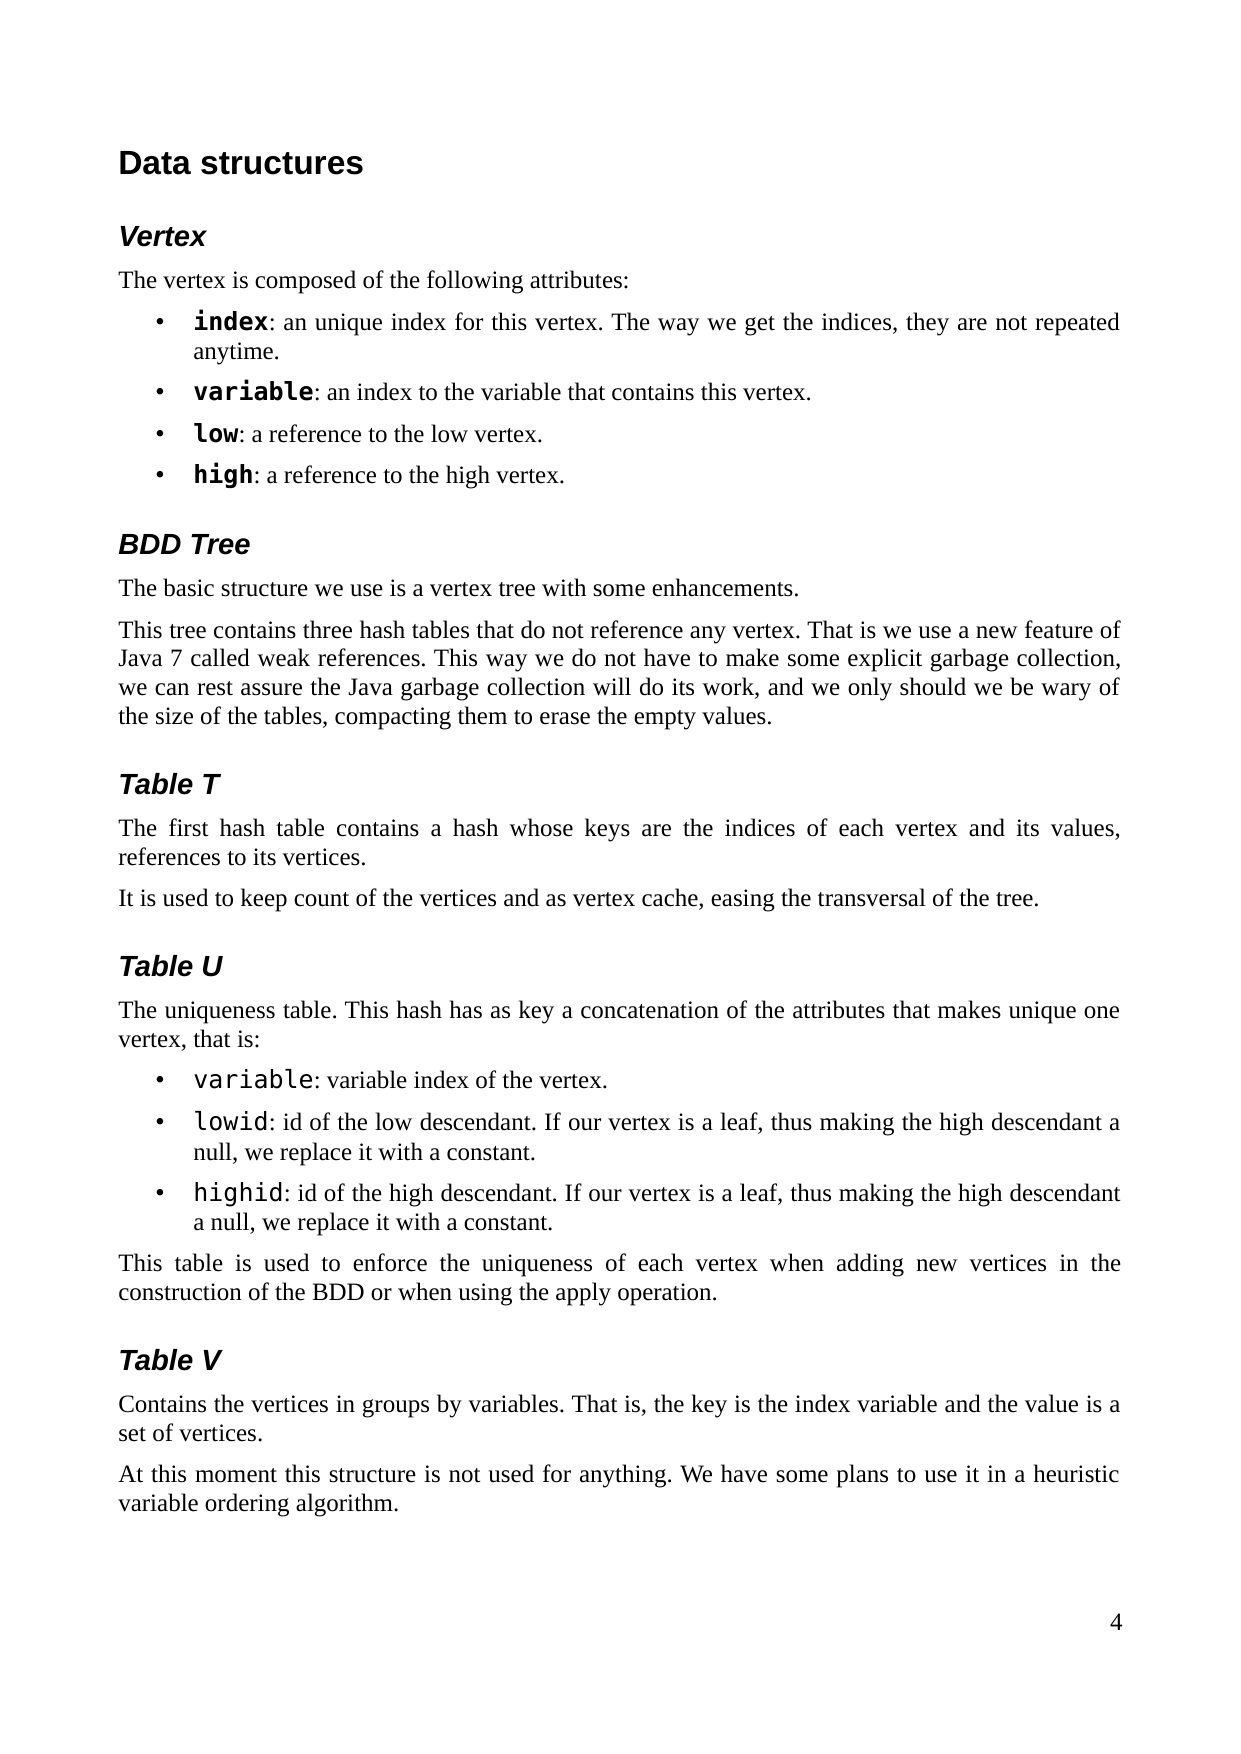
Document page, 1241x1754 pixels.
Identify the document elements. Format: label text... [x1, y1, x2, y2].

subtitle Data structures [118, 143, 1122, 182]
text Contains the vertices in groups by variables. That is, the key is the index variable and the value is a set of vertices. [118, 1389, 1122, 1447]
list low: a reference to the low vertex. [156, 419, 1122, 448]
list high: a reference to the high vertex. [156, 461, 1122, 490]
list index: an unique index for this vertex. The way we get the indices, they are not repeated anytime. [156, 307, 1122, 364]
subtitle Vertex [118, 219, 1122, 253]
subtitle BDD Tree [118, 527, 1122, 561]
list variable: variable index of the vertex. [156, 1066, 1122, 1095]
subtitle Table V [118, 1343, 1122, 1377]
list lowid: id of the low descendant. If our vertex is a leaf, thus making the high descendant a null, we replace it with a constant. [156, 1107, 1122, 1165]
text This tree contains three hash tables that do not reference any vertex. That is we use a new feature of Java 7 called weak references. This way we do not have to make some explicit garbage collection, we can rest assure the Java garbage collection will do its work, and we only should we be wary of the size of the tables, compacting them to erase the empty values. [118, 615, 1122, 730]
subtitle Table U [118, 949, 1122, 983]
text The vertex is composed of the following attributes: [118, 265, 1122, 294]
text At this moment this structure is not used for anything. We have some plans to use it in a heuristic variable ordering algorithm. [118, 1459, 1122, 1517]
text The first hash table contains a hash whose keys are the indices of each vertex and its values, references to its vertices. [118, 813, 1122, 871]
subtitle Table T [118, 767, 1122, 801]
text This table is used to enforce the uniqueness of each vertex when adding new vertices in the construction of the BDD or when using the apply operation. [118, 1248, 1122, 1306]
text The basic structure we use is a vertex tree with some enhancements. [118, 573, 1122, 602]
text The uniqueness table. This hash has as key a concatenation of the attributes that makes unique one vertex, that is: [118, 996, 1122, 1053]
list variable: an index to the variable that contains this vertex. [156, 377, 1122, 406]
list highid: id of the high descendant. If our vertex is a leaf, thus making the high descendant a null, we replace it with a constant. [156, 1178, 1122, 1236]
text It is used to keep count of the vertices and as vertex cache, easing the transversal of the tree. [118, 883, 1122, 912]
